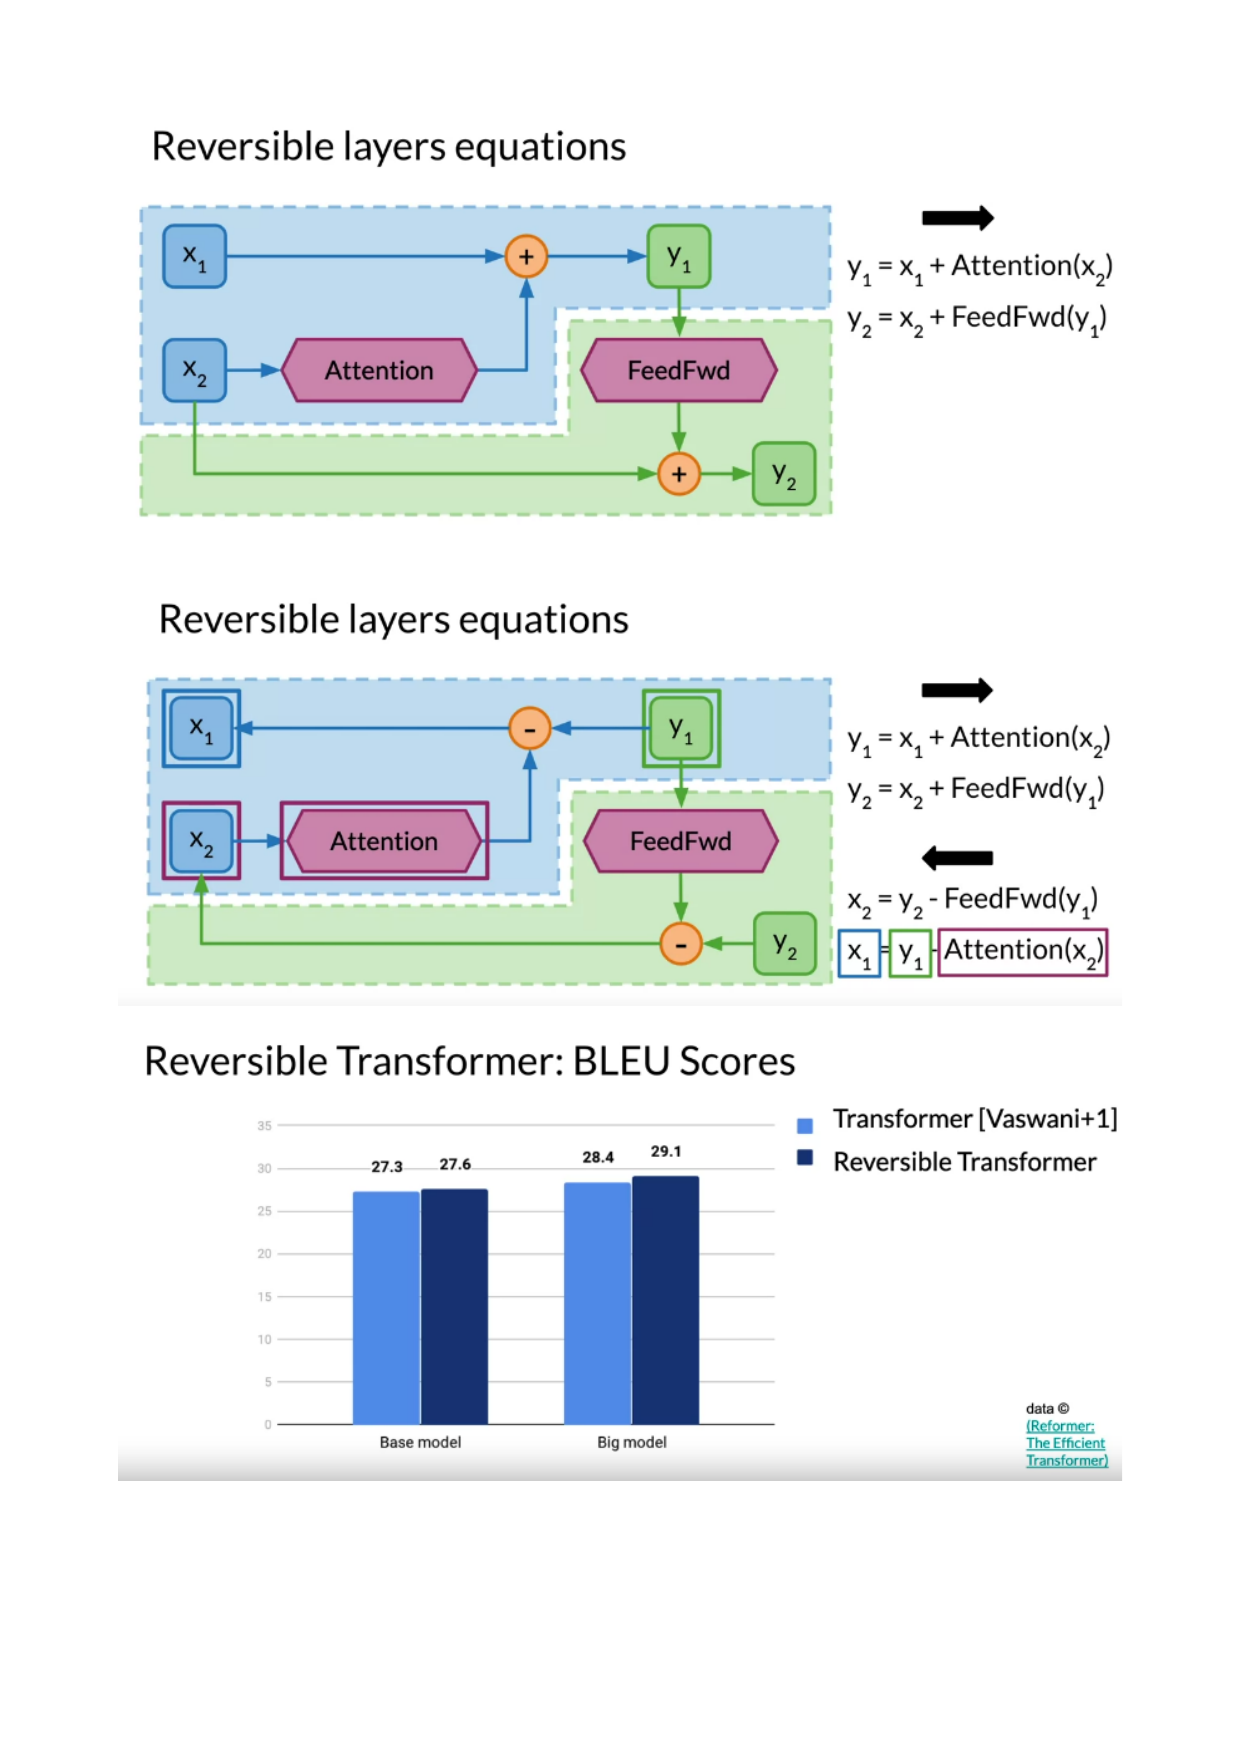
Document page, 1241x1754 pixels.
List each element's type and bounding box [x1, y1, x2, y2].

picture [118, 1034, 1123, 1481]
picture [118, 590, 1123, 1006]
picture [118, 118, 1123, 533]
